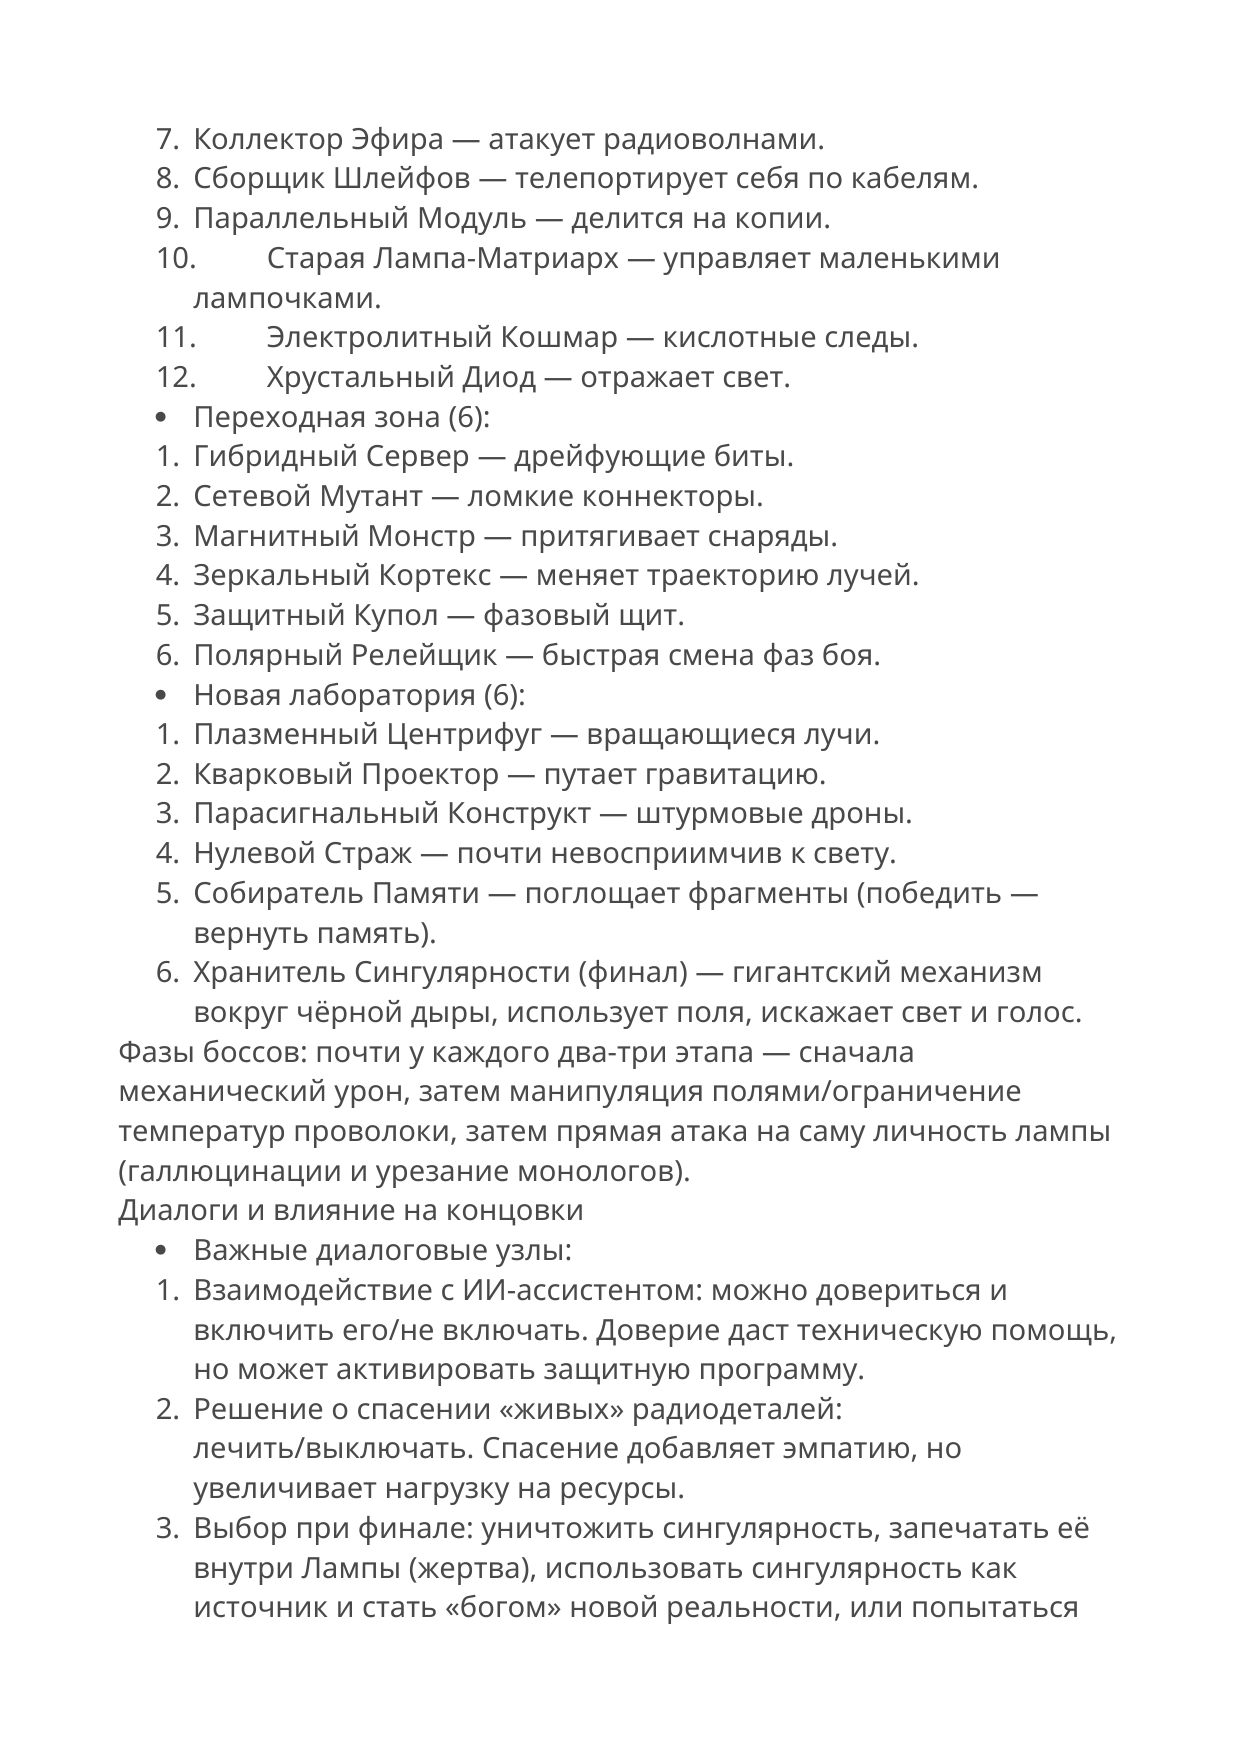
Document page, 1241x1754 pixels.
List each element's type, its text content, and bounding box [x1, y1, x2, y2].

list Зеркальный Кортекс — меняет траекторию лучей. [156, 555, 1122, 594]
list Хранитель Сингулярности (финал) — гигантский механизм вокруг чёрной дыры, использует поля, искажает свет и голос. [156, 952, 1122, 1031]
list Решение о спасении «живых» радиодеталей: лечить/выключать. Спасение добавляет эмпатию, но увеличивает нагрузку на ресурсы. [156, 1388, 1122, 1507]
list Параллельный Модуль — делится на копии. [156, 197, 1122, 237]
list Гибридный Сервер — дрейфующие биты. [156, 436, 1122, 475]
list Хрустальный Диод — отражает свет. [156, 356, 1122, 396]
list Взаимодействие с ИИ-ассистентом: можно довериться и включить его/не включать. Доверие даст техническую помощь, но может активировать защитную программу. [156, 1269, 1122, 1388]
list Сборщик Шлейфов — телепортирует себя по кабелям. [156, 158, 1122, 197]
list Нулевой Страж — почти невосприимчив к свету. [156, 832, 1122, 872]
list Выбор при финале: уничтожить сингулярность, запечатать её внутри Лампы (жертва), использовать сингулярность как источник и стать «богом» новой реальности, или попытаться [156, 1507, 1122, 1626]
list Новая лаборатория (6): [156, 674, 1122, 713]
list Собиратель Памяти — поглощает фрагменты (победить — вернуть память). [156, 872, 1122, 952]
list Защитный Купол — фазовый щит. [156, 594, 1122, 634]
list Переходная зона (6): [156, 396, 1122, 436]
text Фазы боссов: почти у каждого два-три этапа — сначала механический урон, затем манипуляция полями/ограничение температур проволоки, затем прямая атака на саму личность лампы (галлюцинации и урезание монологов). [118, 1031, 1122, 1190]
list Сетевой Мутант — ломкие коннекторы. [156, 475, 1122, 515]
list Кварковый Проектор — путает гравитацию. [156, 753, 1122, 793]
list Старая Лампа-Матриарх — управляет маленькими лампочками. [156, 237, 1122, 317]
list Парасигнальный Конструкт — штурмовые дроны. [156, 793, 1122, 832]
list Полярный Релейщик — быстрая смена фаз боя. [156, 634, 1122, 674]
list Магнитный Монстр — притягивает снаряды. [156, 515, 1122, 555]
text Диалоги и влияние на концовки [118, 1190, 1122, 1229]
list Электролитный Кошмар — кислотные следы. [156, 317, 1122, 356]
list Плазменный Центрифуг — вращающиеся лучи. [156, 713, 1122, 753]
list Важные диалоговые узлы: [156, 1229, 1122, 1269]
list Коллектор Эфира — атакует радиоволнами. [156, 118, 1122, 158]
